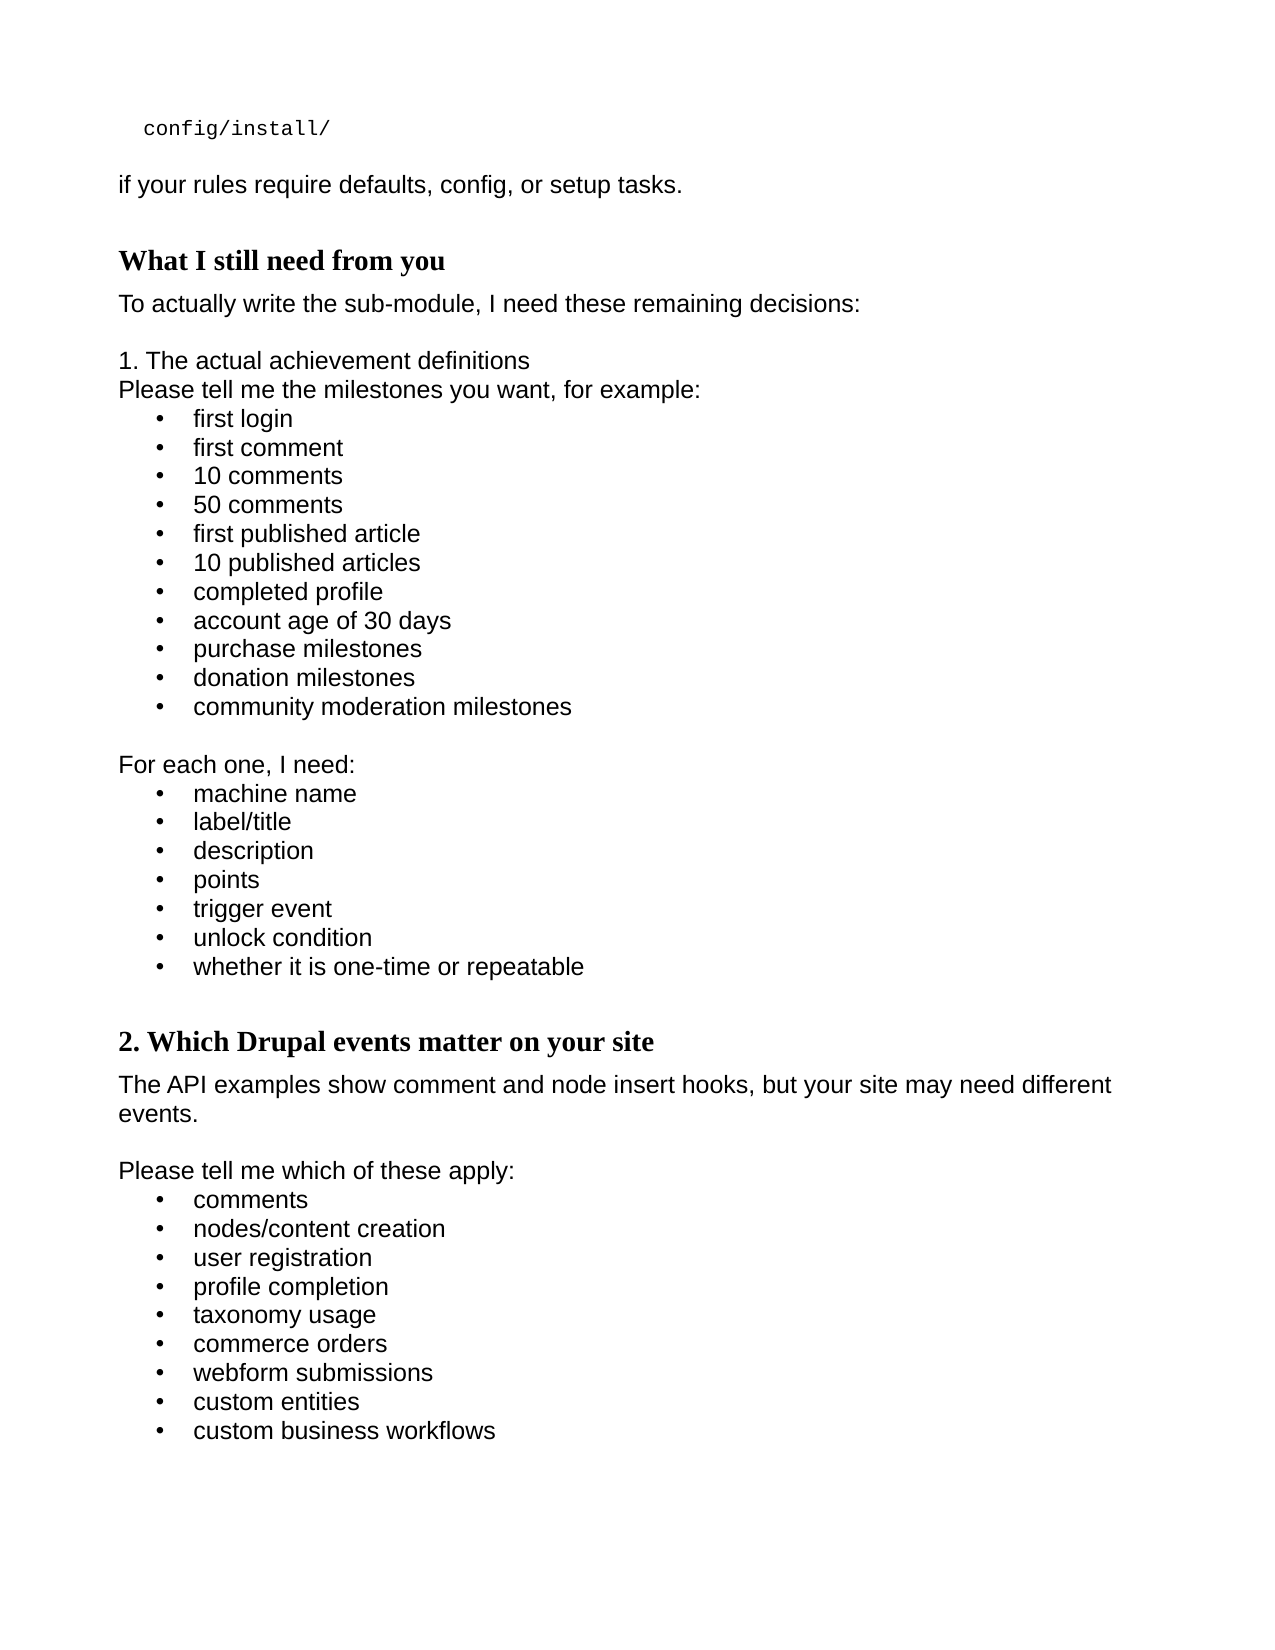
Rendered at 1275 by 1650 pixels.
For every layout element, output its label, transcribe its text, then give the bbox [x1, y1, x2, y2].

list unlock condition [156, 923, 1157, 952]
text Please tell me the milestones you want, for example: [118, 375, 1157, 404]
list custom entities [156, 1387, 1157, 1416]
list community moderation milestones [156, 692, 1157, 721]
list 10 comments [156, 461, 1157, 490]
text To actually write the sub-module, I need these remaining decisions: [118, 289, 1157, 317]
list custom business workflows [156, 1416, 1157, 1444]
subtitle 2. Which Drupal events matter on your site [118, 1024, 1157, 1057]
list trigger event [156, 894, 1157, 923]
list description [156, 836, 1157, 865]
list donation milestones [156, 663, 1157, 692]
list nodes/content creation [156, 1214, 1157, 1243]
list first comment [156, 432, 1157, 461]
list 10 published articles [156, 548, 1157, 577]
text For each one, I need: [118, 750, 1157, 778]
list completed profile [156, 577, 1157, 606]
text The API examples show comment and node insert hooks, but your site may need different events. [118, 1070, 1157, 1127]
text 1. The actual achievement definitions [118, 346, 1157, 375]
list purchase milestones [156, 634, 1157, 663]
list comments [156, 1185, 1157, 1214]
text if your rules require defaults, config, or setup tasks. [118, 171, 1157, 199]
list points [156, 865, 1157, 894]
list 50 comments [156, 490, 1157, 519]
list label/title [156, 807, 1157, 836]
text Please tell me which of these apply: [118, 1156, 1157, 1185]
list profile completion [156, 1271, 1157, 1300]
text config/install/ [118, 118, 1157, 142]
list taxonomy usage [156, 1300, 1157, 1329]
subtitle What I still need from you [118, 243, 1157, 276]
list whether it is one-time or repeatable [156, 952, 1157, 981]
list webform submissions [156, 1358, 1157, 1387]
list user registration [156, 1243, 1157, 1271]
list account age of 30 days [156, 606, 1157, 634]
list first login [156, 404, 1157, 432]
list first published article [156, 519, 1157, 548]
list machine name [156, 778, 1157, 807]
list commerce orders [156, 1329, 1157, 1358]
